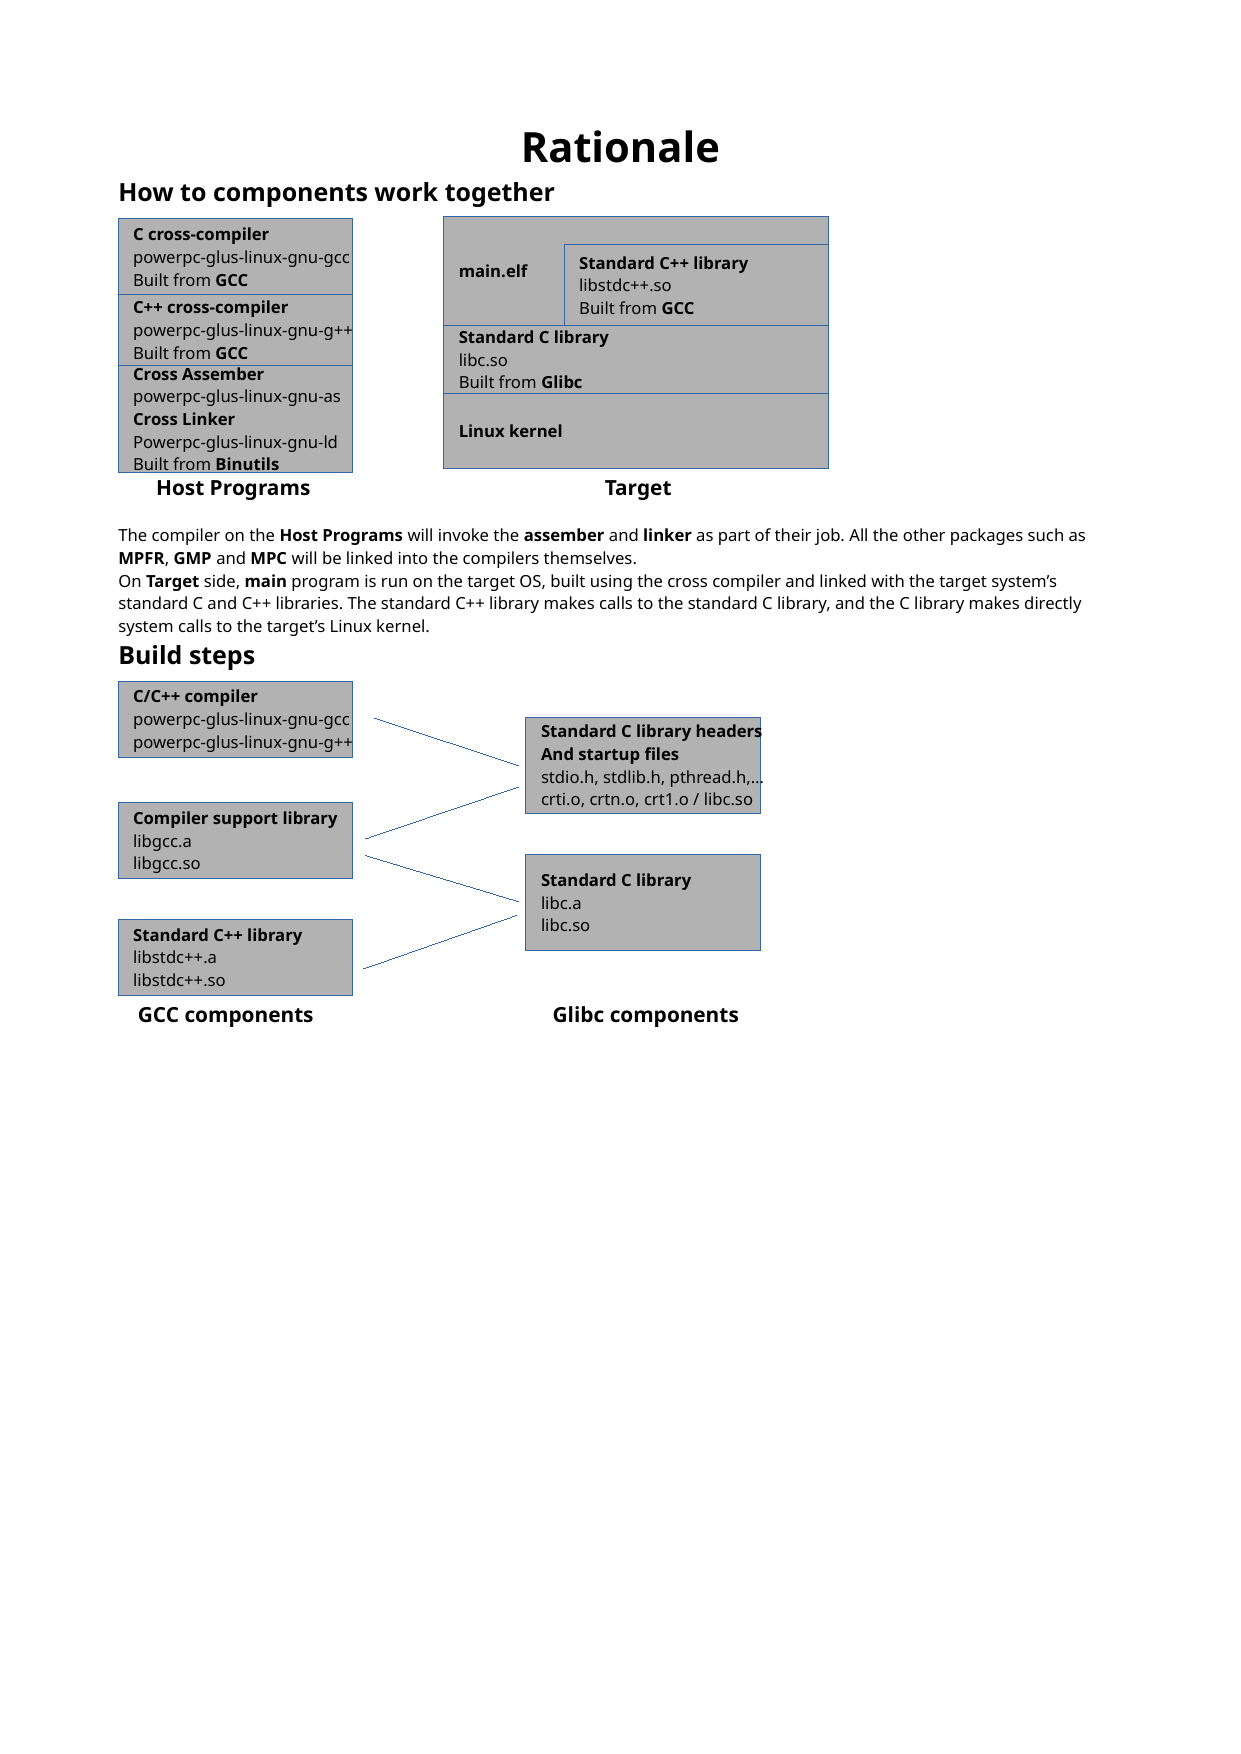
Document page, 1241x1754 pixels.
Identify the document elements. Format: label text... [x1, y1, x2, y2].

text The compiler on the Host Programs will invoke the assember and linker as part of their job. All the other packages such as MPFR, GMP and MPC will be linked into the compilers themselves. [118, 524, 1122, 569]
text Build steps [118, 637, 1122, 671]
text On Target side, main program is run on the target OS, built using the cross compiler and linked with the target system’s standard C and C++ libraries. The standard C++ library makes calls to the standard C library, and the C library makes directly system calls to the target’s Linux kernel. [118, 569, 1122, 637]
text GCC components Glibc components [118, 671, 1122, 1029]
text Host Programs Target [118, 209, 1122, 501]
text Rationale [118, 118, 1122, 175]
text How to components work together [118, 175, 1122, 209]
